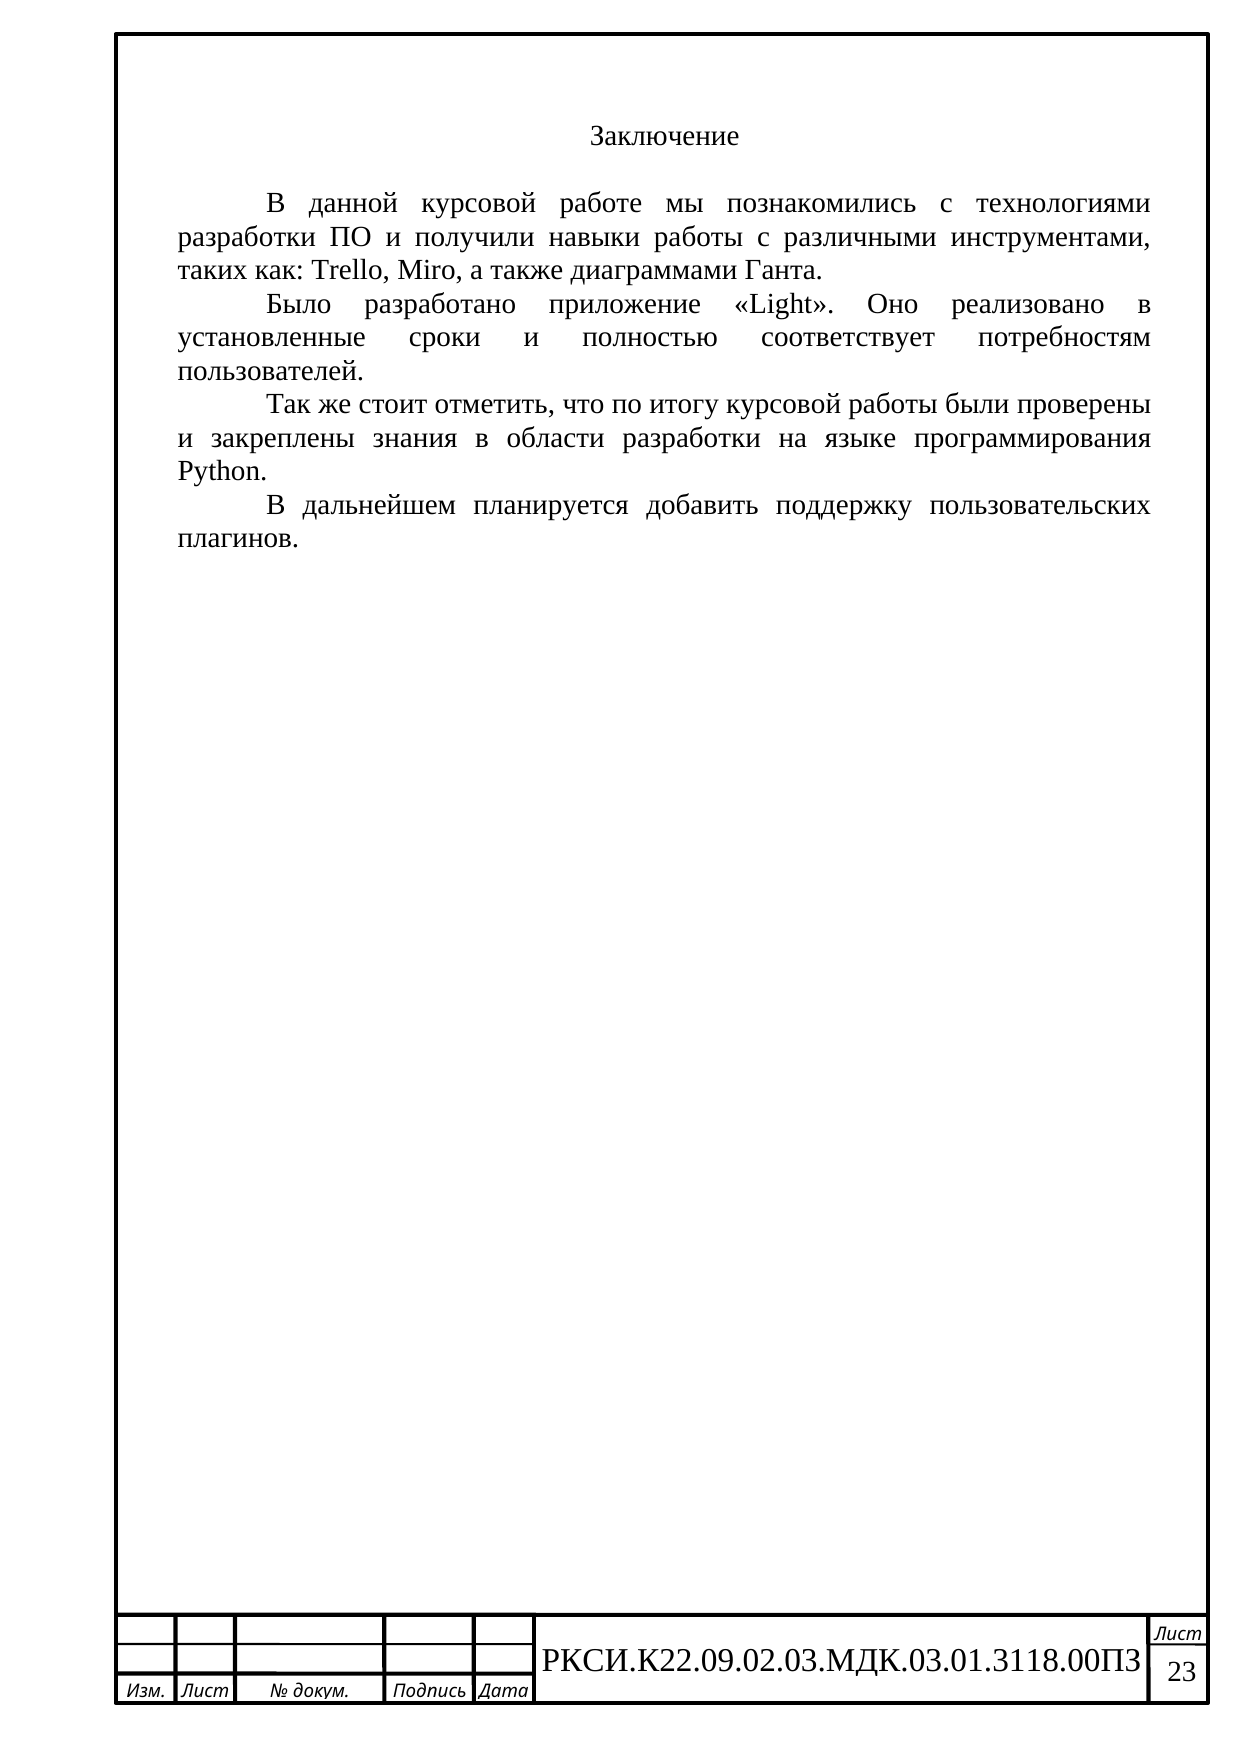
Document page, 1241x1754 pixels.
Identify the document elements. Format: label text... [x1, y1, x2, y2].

text Так же стоит отметить, что по итогу курсовой работы были проверены и закреплены знания в области разработки на языке программирования Python. [177, 386, 1152, 487]
text В данной курсовой работе мы познакомились с технологиями разработки ПО и получили навыки работы с различными инструментами, таких как: Trello, Miro, а также диаграммами Ганта. [177, 185, 1152, 286]
text В дальнейшем планируется добавить поддержку пользовательских плагинов. [177, 487, 1152, 554]
text Было разработано приложение «Light». Оно реализовано в установленные сроки и полностью соответствует потребностям пользователей. [177, 286, 1152, 386]
subtitle Заключение [177, 118, 1152, 152]
